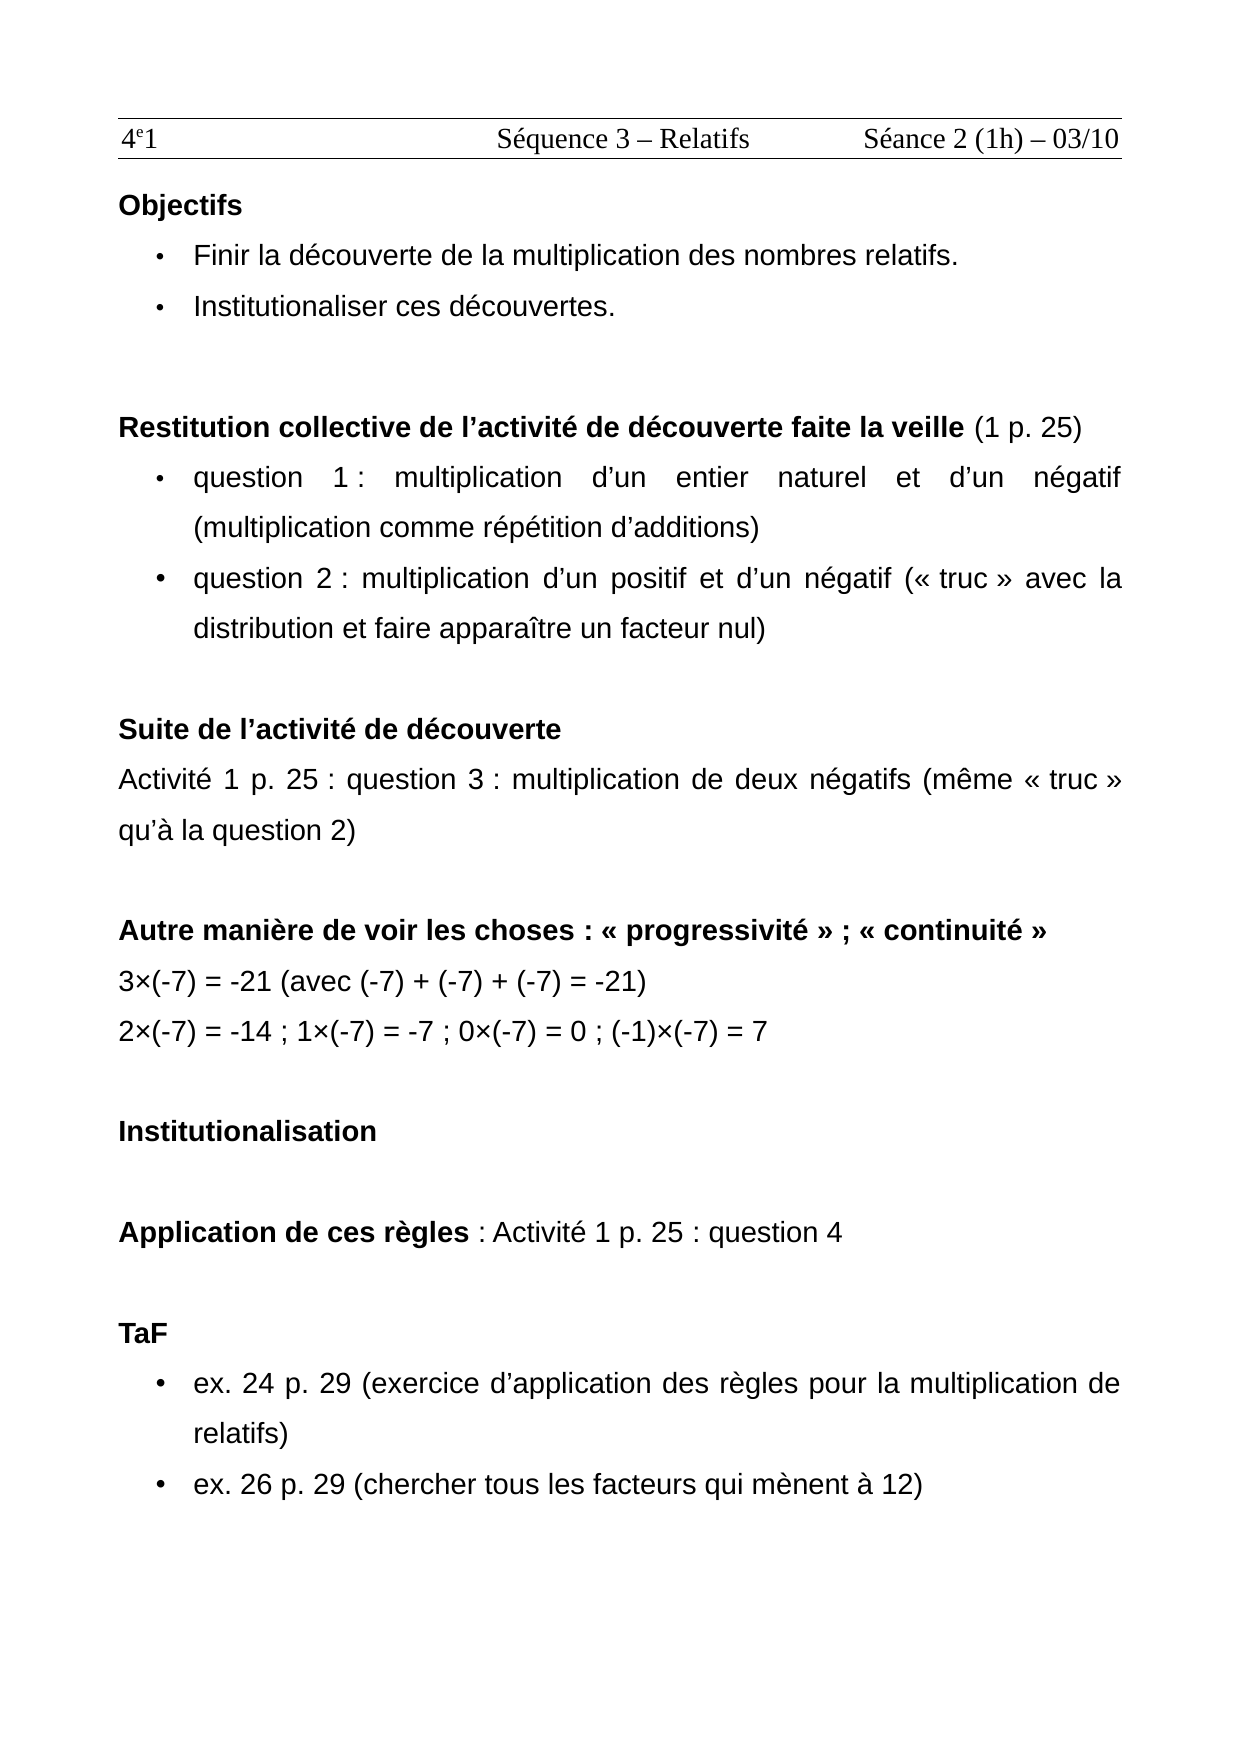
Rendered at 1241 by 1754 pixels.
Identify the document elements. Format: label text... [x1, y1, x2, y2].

text Application de ces règles : Activité 1 p. 25 : question 4 [118, 1215, 1122, 1249]
text TaF [118, 1316, 1122, 1349]
list Institutionaliser ces découvertes. [156, 288, 1122, 322]
text Activité 1 p. 25 : question 3 : multiplication de deux négatifs (même « truc » qu’à la question 2) [118, 762, 1122, 846]
list question 2 : multiplication d’un positif et d’un négatif (« truc » avec la distribution et faire apparaître un facteur nul) [156, 561, 1122, 645]
list Finir la découverte de la multiplication des nombres relatifs. [156, 238, 1122, 272]
text 2×(-7) = -14 ; 1×(-7) = -7 ; 0×(-7) = 0 ; (-1)×(-7) = 7 [118, 1014, 1122, 1047]
list question 1 : multiplication d’un entier naturel et d’un négatif (multiplication comme répétition d’additions) [156, 460, 1122, 544]
text Institutionalisation [118, 1114, 1122, 1148]
text Suite de l’activité de découverte [118, 712, 1122, 746]
text Objectifs [118, 188, 1122, 221]
text Autre manière de voir les choses : « progressivité » ; « continuité » [118, 913, 1122, 947]
list ex. 26 p. 29 (chercher tous les facteurs qui mènent à 12) [156, 1467, 1122, 1501]
list ex. 24 p. 29 (exercice d’application des règles pour la multiplication de relatifs) [156, 1366, 1122, 1450]
text 3×(-7) = -21 (avec (-7) + (-7) + (-7) = -21) [118, 963, 1122, 997]
text Restitution collective de l’activité de découverte faite la veille (1 p. 25) [118, 410, 1122, 443]
